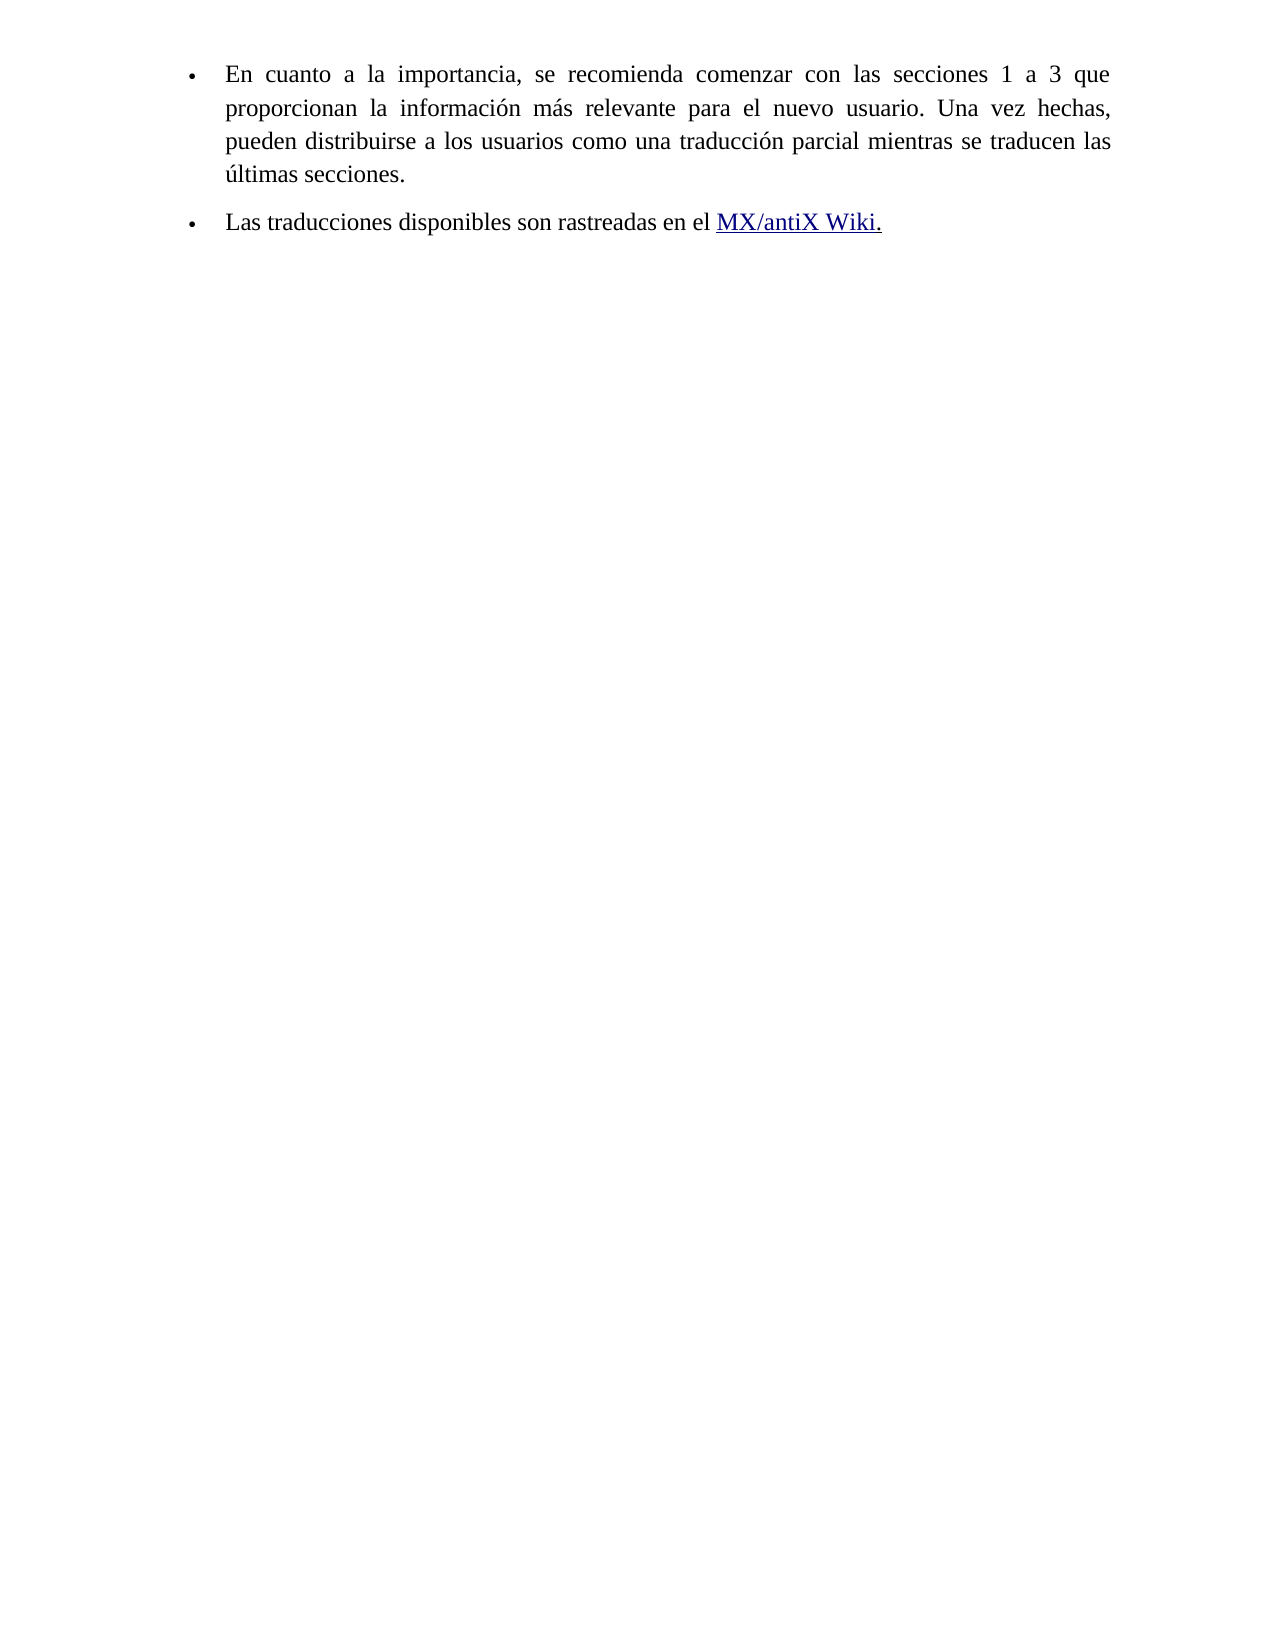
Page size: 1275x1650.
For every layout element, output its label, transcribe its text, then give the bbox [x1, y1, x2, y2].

text • Las traducciones disponibles son rastreadas en el MX/antiX Wiki. [188, 207, 1119, 237]
text • En cuanto a la importancia, se recomienda comenzar con las secciones 1 a 3 que proporcionan la información más relevante para el nuevo usuario. Una vez hechas, pueden distribuirse a los usuarios como una traducción parcial mientras se traducen las últimas secciones. [188, 59, 1112, 188]
